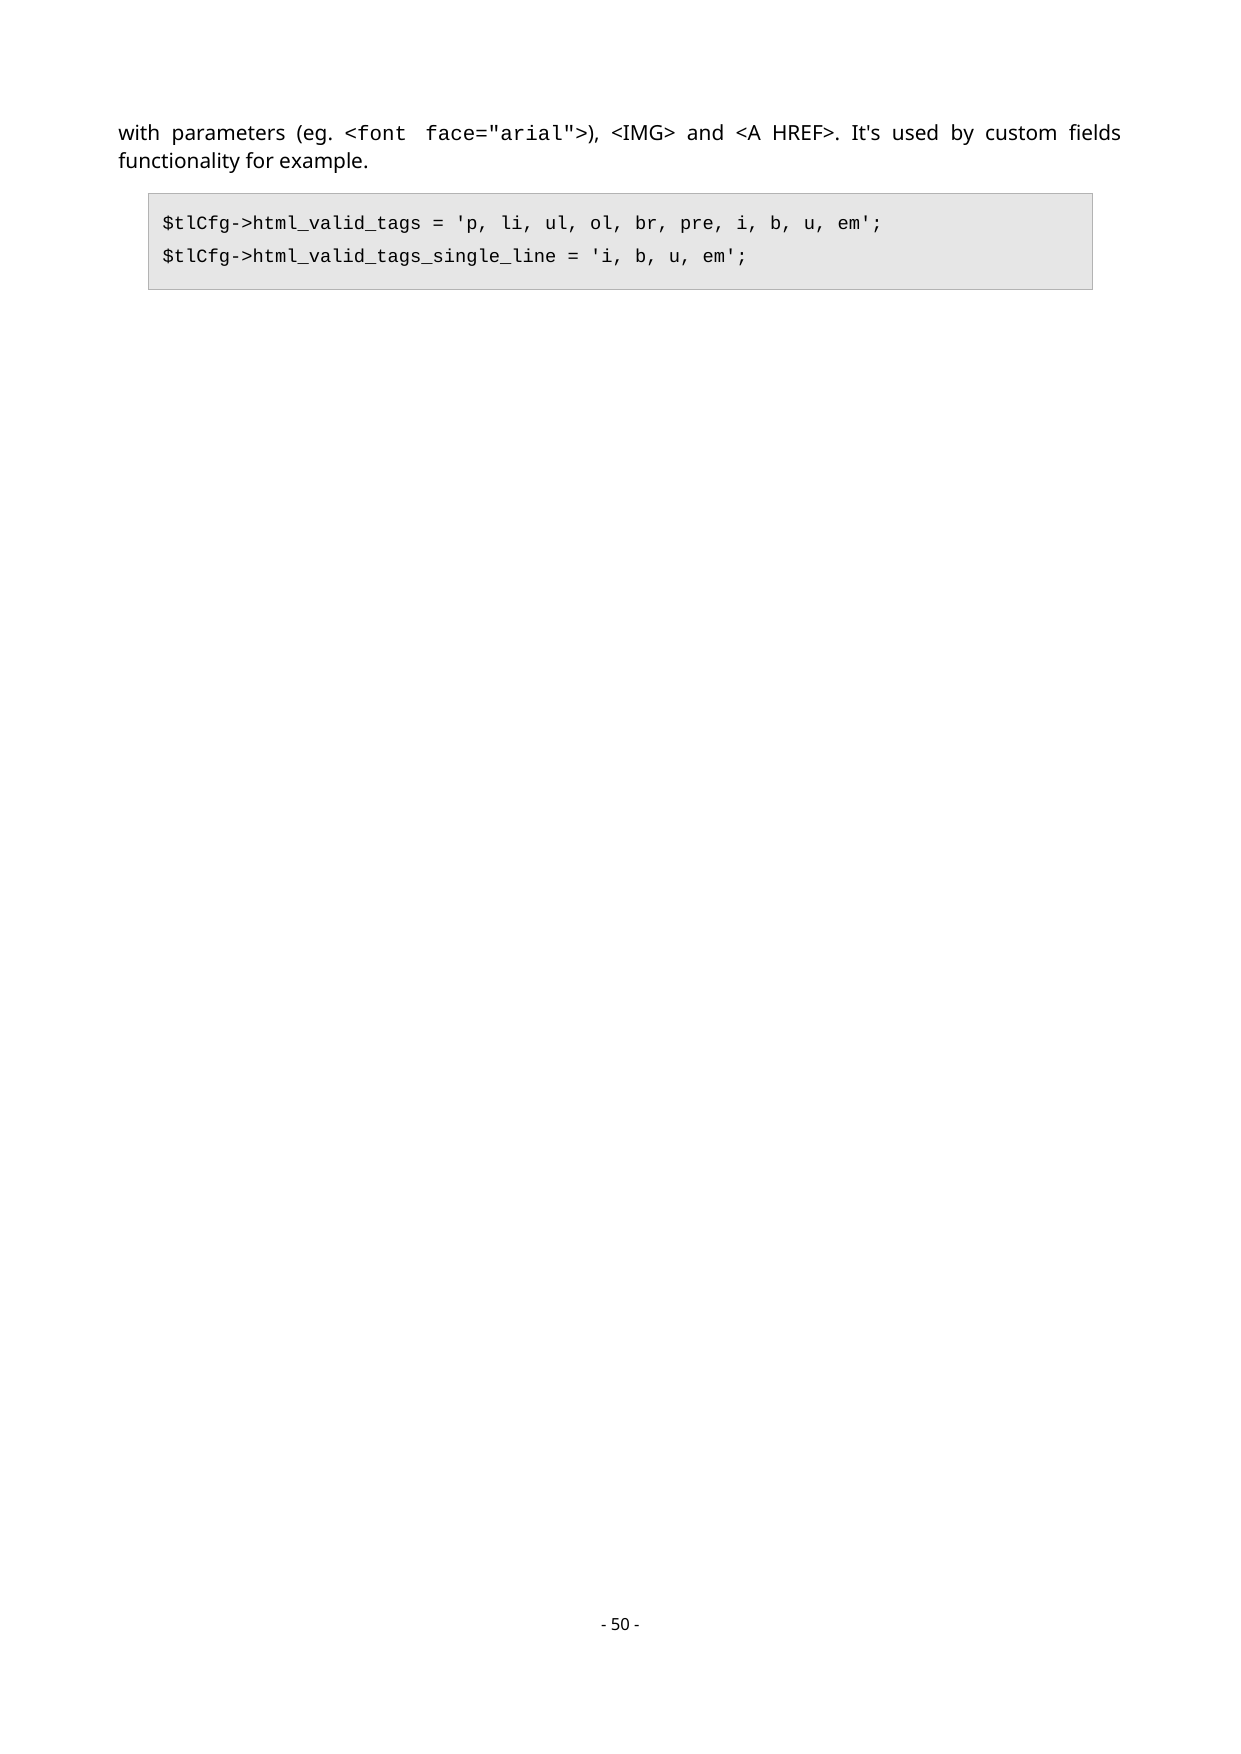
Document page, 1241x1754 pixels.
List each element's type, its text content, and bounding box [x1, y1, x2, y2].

text with parameters (eg. <font face="arial">), <IMG> and <A HREF>. It's used by custom fields functionality for example. [118, 118, 1122, 175]
text $tlCfg->html_valid_tags = 'p, li, ul, ol, br, pre, i, b, u, em'; [149, 194, 1092, 226]
text $tlCfg->html_valid_tags_single_line = 'i, b, u, em'; [149, 226, 1092, 289]
